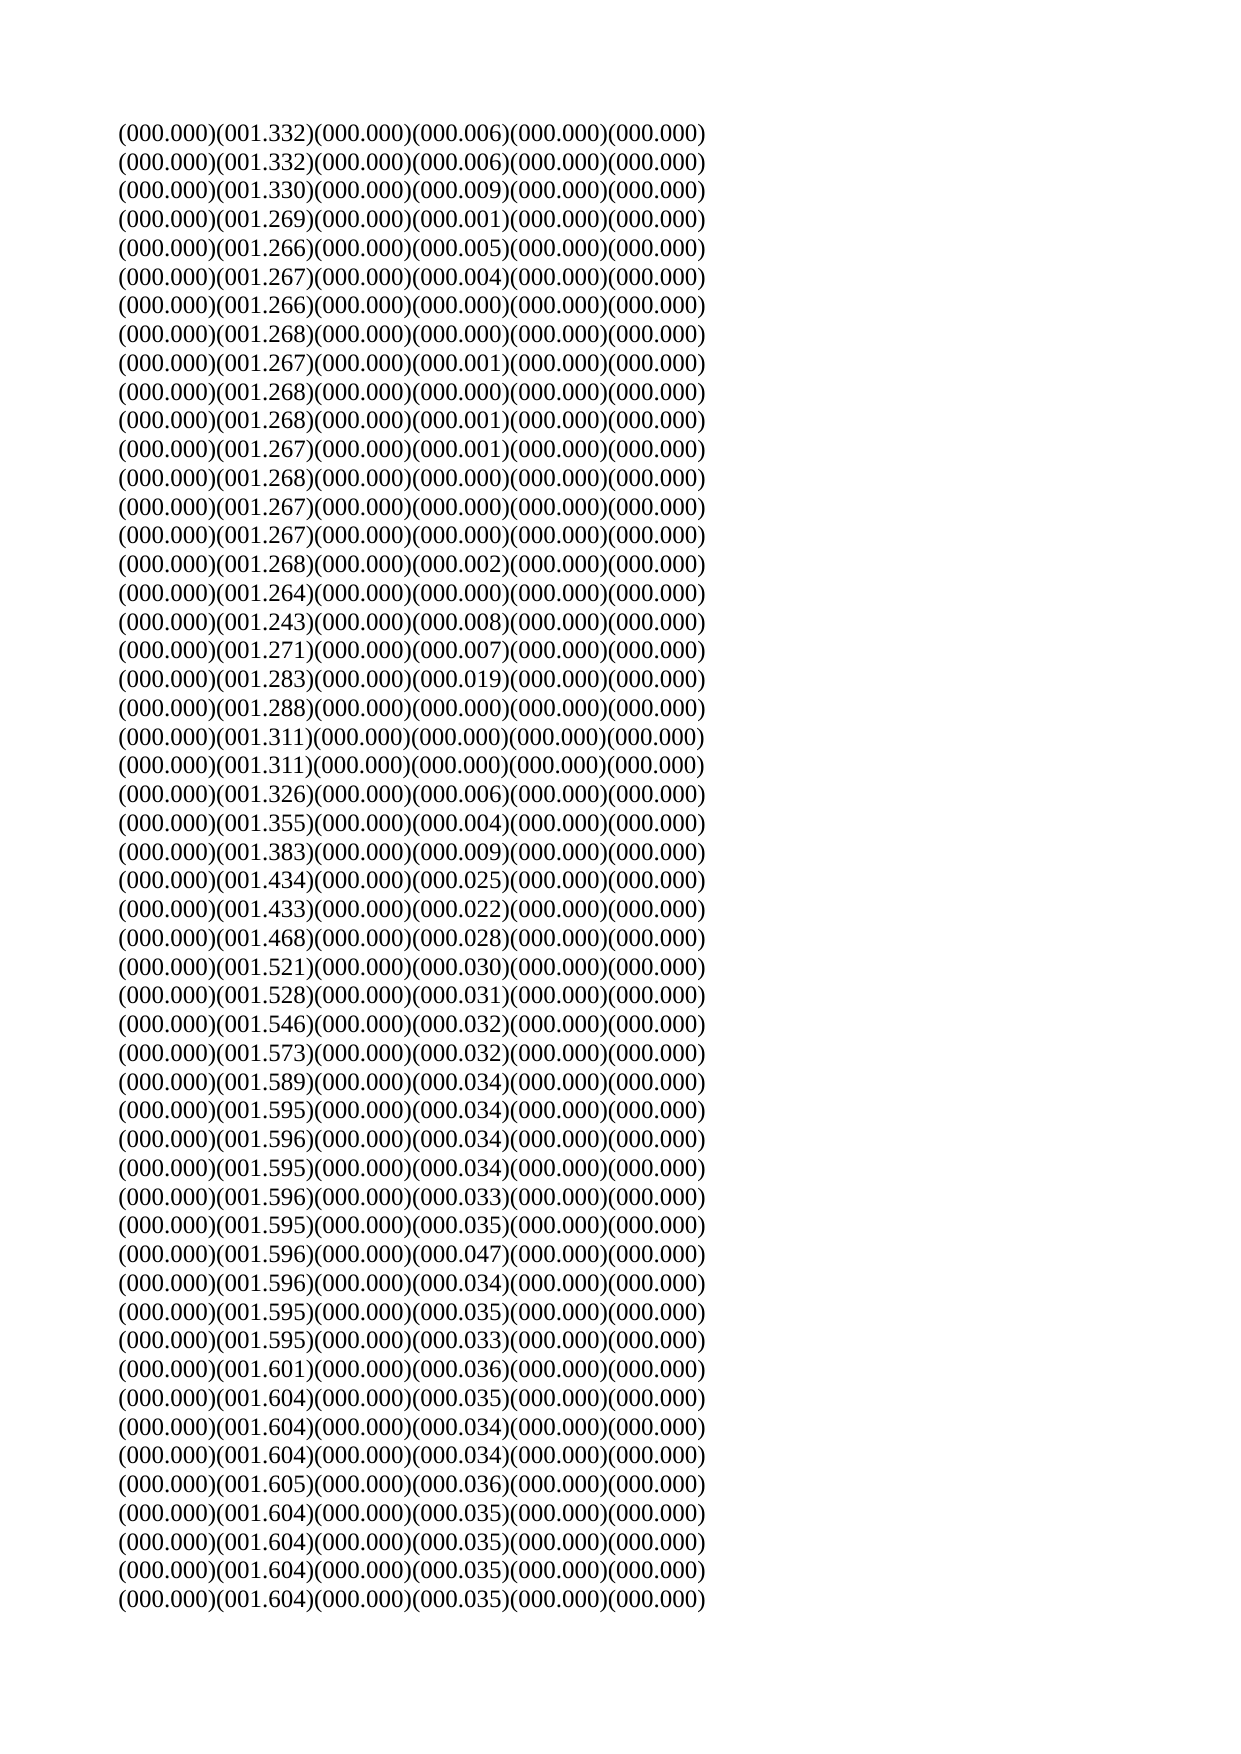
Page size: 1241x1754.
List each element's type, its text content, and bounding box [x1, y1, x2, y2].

text (000.000)(001.434)(000.000)(000.025)(000.000)(000.000) [118, 866, 1122, 894]
text (000.000)(001.383)(000.000)(000.009)(000.000)(000.000) [118, 837, 1122, 866]
text (000.000)(001.283)(000.000)(000.019)(000.000)(000.000) [118, 664, 1122, 693]
text (000.000)(001.604)(000.000)(000.034)(000.000)(000.000) [118, 1412, 1122, 1441]
text (000.000)(001.243)(000.000)(000.008)(000.000)(000.000) [118, 607, 1122, 636]
text (000.000)(001.604)(000.000)(000.035)(000.000)(000.000) [118, 1527, 1122, 1556]
text (000.000)(001.528)(000.000)(000.031)(000.000)(000.000) [118, 981, 1122, 1009]
text (000.000)(001.267)(000.000)(000.001)(000.000)(000.000) [118, 434, 1122, 463]
text (000.000)(001.264)(000.000)(000.000)(000.000)(000.000) [118, 578, 1122, 607]
text (000.000)(001.330)(000.000)(000.009)(000.000)(000.000) [118, 176, 1122, 204]
text (000.000)(001.595)(000.000)(000.034)(000.000)(000.000) [118, 1096, 1122, 1124]
text (000.000)(001.268)(000.000)(000.000)(000.000)(000.000) [118, 463, 1122, 492]
text (000.000)(001.355)(000.000)(000.004)(000.000)(000.000) [118, 808, 1122, 837]
text (000.000)(001.589)(000.000)(000.034)(000.000)(000.000) [118, 1067, 1122, 1096]
text (000.000)(001.604)(000.000)(000.035)(000.000)(000.000) [118, 1498, 1122, 1527]
text (000.000)(001.595)(000.000)(000.035)(000.000)(000.000) [118, 1211, 1122, 1239]
text (000.000)(001.604)(000.000)(000.035)(000.000)(000.000) [118, 1584, 1122, 1613]
text (000.000)(001.605)(000.000)(000.036)(000.000)(000.000) [118, 1469, 1122, 1498]
text (000.000)(001.604)(000.000)(000.034)(000.000)(000.000) [118, 1441, 1122, 1469]
text (000.000)(001.332)(000.000)(000.006)(000.000)(000.000) [118, 118, 1122, 147]
text (000.000)(001.311)(000.000)(000.000)(000.000)(000.000) [118, 751, 1122, 779]
text (000.000)(001.595)(000.000)(000.033)(000.000)(000.000) [118, 1326, 1122, 1354]
text (000.000)(001.596)(000.000)(000.033)(000.000)(000.000) [118, 1182, 1122, 1211]
text (000.000)(001.271)(000.000)(000.007)(000.000)(000.000) [118, 636, 1122, 664]
text (000.000)(001.521)(000.000)(000.030)(000.000)(000.000) [118, 952, 1122, 981]
text (000.000)(001.266)(000.000)(000.005)(000.000)(000.000) [118, 233, 1122, 262]
text (000.000)(001.266)(000.000)(000.000)(000.000)(000.000) [118, 291, 1122, 319]
text (000.000)(001.596)(000.000)(000.034)(000.000)(000.000) [118, 1268, 1122, 1297]
text (000.000)(001.468)(000.000)(000.028)(000.000)(000.000) [118, 923, 1122, 952]
text (000.000)(001.332)(000.000)(000.006)(000.000)(000.000) [118, 147, 1122, 176]
text (000.000)(001.311)(000.000)(000.000)(000.000)(000.000) [118, 722, 1122, 751]
text (000.000)(001.268)(000.000)(000.002)(000.000)(000.000) [118, 549, 1122, 578]
text (000.000)(001.604)(000.000)(000.035)(000.000)(000.000) [118, 1383, 1122, 1412]
text (000.000)(001.269)(000.000)(000.001)(000.000)(000.000) [118, 204, 1122, 233]
text (000.000)(001.596)(000.000)(000.034)(000.000)(000.000) [118, 1124, 1122, 1153]
text (000.000)(001.595)(000.000)(000.034)(000.000)(000.000) [118, 1153, 1122, 1182]
text (000.000)(001.267)(000.000)(000.000)(000.000)(000.000) [118, 492, 1122, 521]
text (000.000)(001.288)(000.000)(000.000)(000.000)(000.000) [118, 693, 1122, 722]
text (000.000)(001.268)(000.000)(000.001)(000.000)(000.000) [118, 406, 1122, 434]
text (000.000)(001.604)(000.000)(000.035)(000.000)(000.000) [118, 1556, 1122, 1584]
text (000.000)(001.595)(000.000)(000.035)(000.000)(000.000) [118, 1297, 1122, 1326]
text (000.000)(001.573)(000.000)(000.032)(000.000)(000.000) [118, 1038, 1122, 1067]
text (000.000)(001.267)(000.000)(000.000)(000.000)(000.000) [118, 521, 1122, 549]
text (000.000)(001.326)(000.000)(000.006)(000.000)(000.000) [118, 779, 1122, 808]
text (000.000)(001.546)(000.000)(000.032)(000.000)(000.000) [118, 1009, 1122, 1038]
text (000.000)(001.268)(000.000)(000.000)(000.000)(000.000) [118, 377, 1122, 406]
text (000.000)(001.601)(000.000)(000.036)(000.000)(000.000) [118, 1354, 1122, 1383]
text (000.000)(001.267)(000.000)(000.001)(000.000)(000.000) [118, 348, 1122, 377]
text (000.000)(001.596)(000.000)(000.047)(000.000)(000.000) [118, 1239, 1122, 1268]
text (000.000)(001.268)(000.000)(000.000)(000.000)(000.000) [118, 319, 1122, 348]
text (000.000)(001.267)(000.000)(000.004)(000.000)(000.000) [118, 262, 1122, 291]
text (000.000)(001.433)(000.000)(000.022)(000.000)(000.000) [118, 894, 1122, 923]
